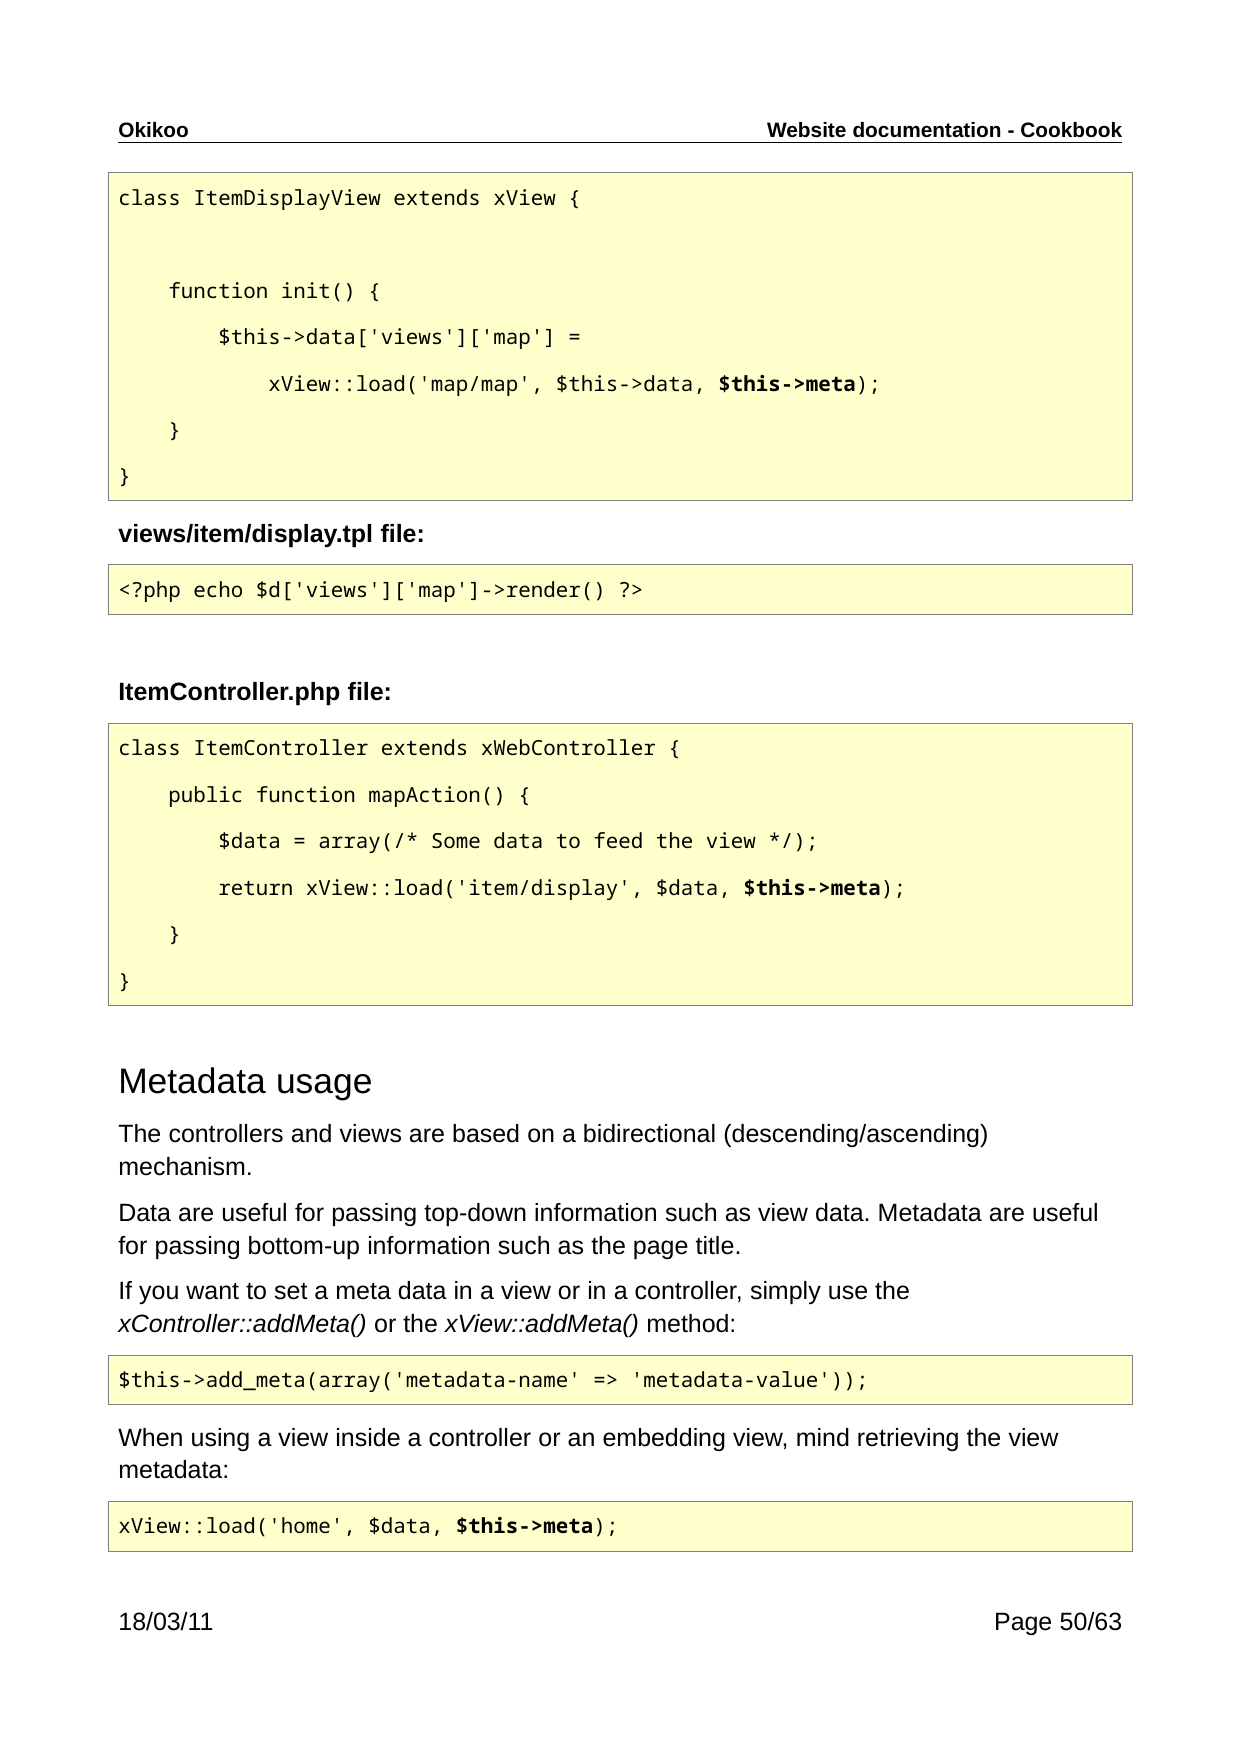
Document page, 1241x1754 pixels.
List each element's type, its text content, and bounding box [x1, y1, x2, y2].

text If you want to set a meta data in a view or in a controller, simply use the xController::addMeta() or the xView::addMeta() method: [118, 1276, 1122, 1338]
text public function mapAction() { [109, 769, 1132, 808]
text $data = array(/* Some data to feed the view */); [109, 816, 1132, 855]
text class ItemController extends xWebController { [109, 724, 1132, 762]
text $this->add_meta(array('metadata-name' => 'metadata-value')); [109, 1356, 1132, 1404]
text <?php echo $d['views']['map']->render() ?> [109, 565, 1132, 614]
text } [109, 404, 1132, 443]
text $this->data['views']['map'] = [109, 312, 1132, 351]
text xView::load('map/map', $this->data, $this->meta); [109, 358, 1132, 397]
text ItemController.php file: [118, 677, 1122, 706]
text return xView::load('item/display', $data, $this->meta); [109, 862, 1132, 901]
text } [109, 955, 1132, 1005]
text views/item/display.tpl file: [118, 519, 1122, 547]
text } [109, 451, 1132, 500]
subtitle Metadata usage [118, 1060, 1122, 1101]
text function init() { [109, 265, 1132, 304]
text Data are useful for passing top-down information such as view data. Metadata are useful for passing bottom-up information such as the page title. [118, 1198, 1122, 1259]
text } [109, 909, 1132, 948]
text The controllers and views are based on a bidirectional (descending/ascending) mechanism. [118, 1119, 1122, 1181]
text class ItemDisplayView extends xView { [109, 173, 1132, 211]
text When using a view inside a controller or an embedding view, mind retrieving the view metadata: [118, 1422, 1122, 1484]
text xView::load('home', $data, $this->meta); [109, 1502, 1132, 1551]
